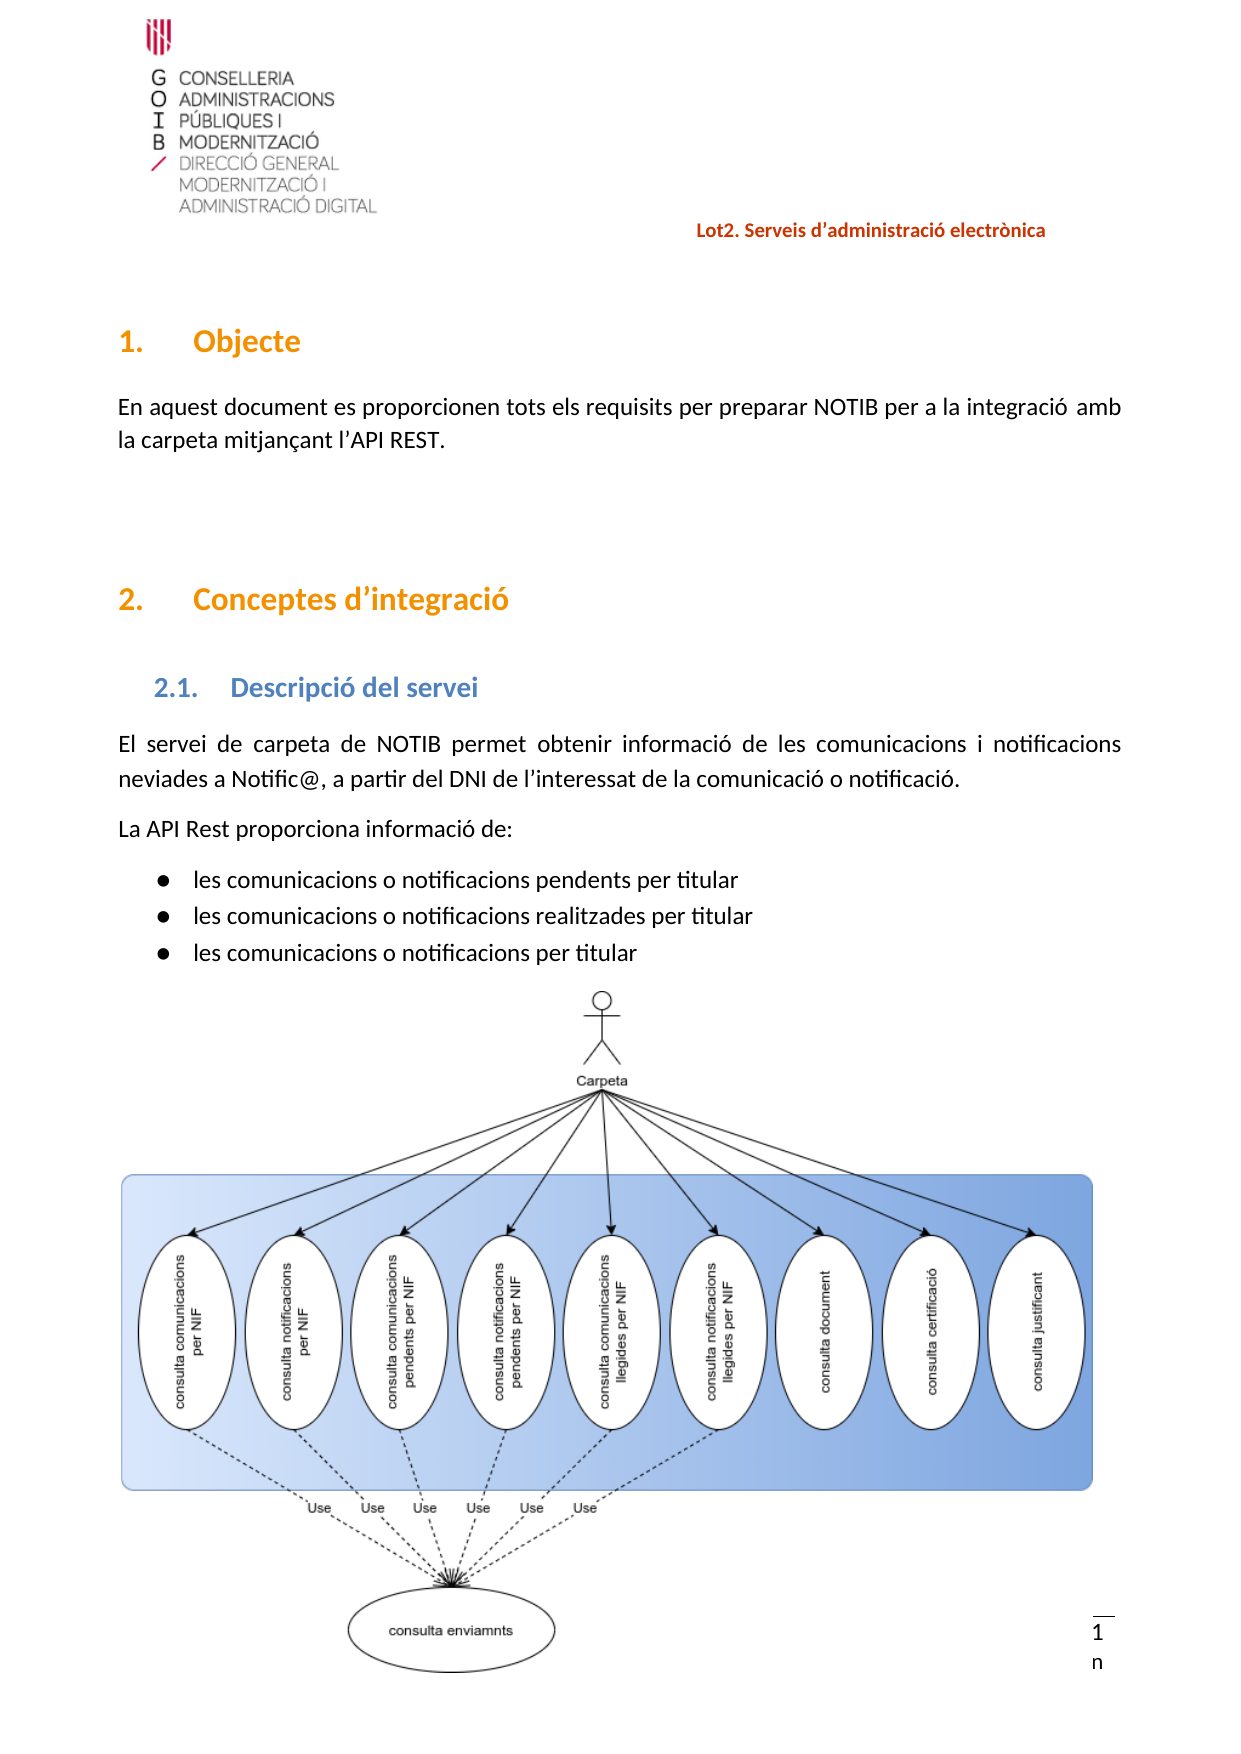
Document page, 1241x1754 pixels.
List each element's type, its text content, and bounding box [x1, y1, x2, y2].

picture [121, 991, 1093, 1673]
subtitle Objecte [118, 320, 1122, 361]
subtitle Conceptes d’integració [118, 578, 1122, 619]
list les comunicacions o notificacions realitzades per titular [156, 900, 1122, 931]
text El servei de carpeta de NOTIB permet obtenir informació de les comunicacions i notificacions neviades a Notific@, a partir del DNI de l’interessat de la comunicació o notificació. [118, 728, 1122, 794]
text La API Rest proporciona informació de: [118, 813, 1122, 843]
subtitle Descripció del servei [153, 669, 1122, 704]
list les comunicacions o notificacions per titular [156, 937, 1122, 967]
list les comunicacions o notificacions pendents per titular [156, 864, 1122, 894]
text En aquest document es proporcionen tots els requisits per preparar NOTIB per a la integració amb la carpeta mitjançant l’API REST. [118, 391, 1121, 455]
picture [118, 13, 400, 238]
